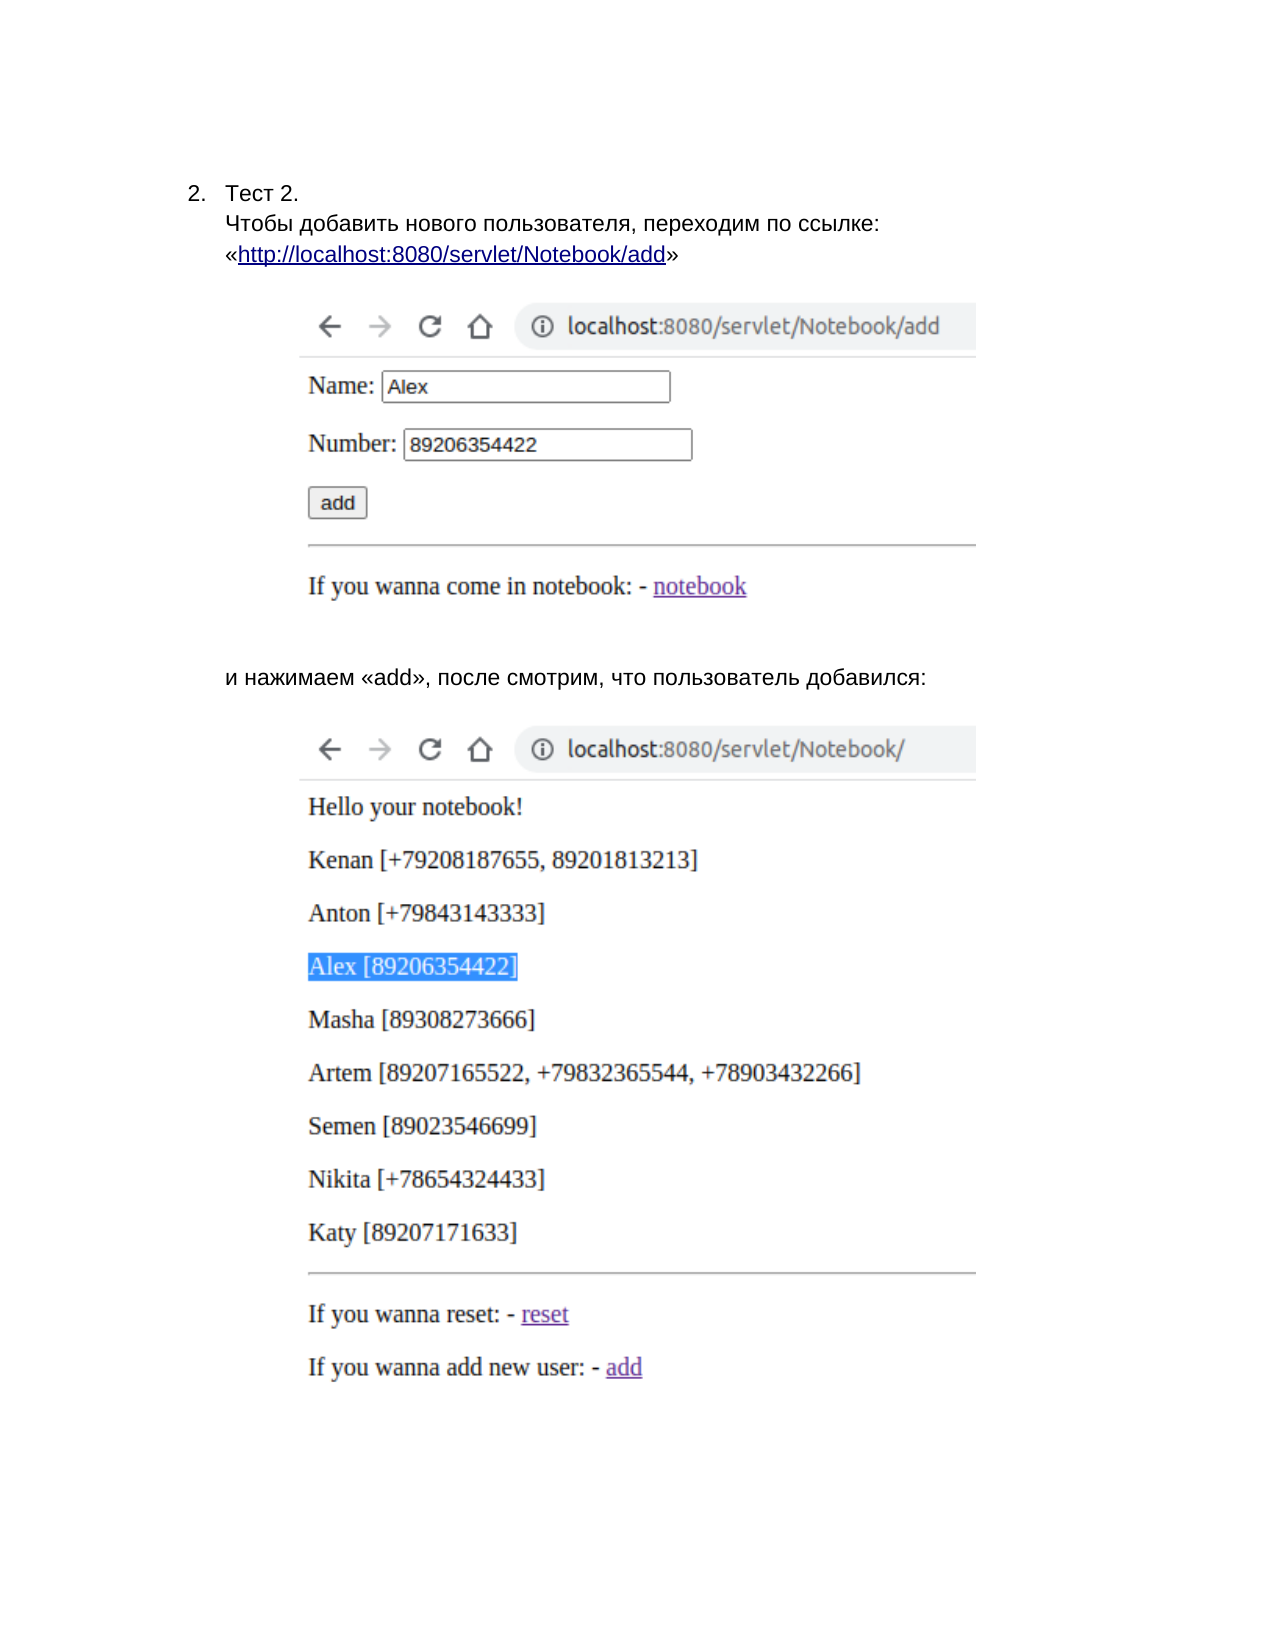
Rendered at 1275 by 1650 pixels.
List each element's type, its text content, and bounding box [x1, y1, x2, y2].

picture [299, 301, 976, 637]
list Тест 2. [187, 180, 1125, 207]
picture [299, 723, 976, 1393]
list и нажимаем «add», после смотрим, что пользователь добавился: [225, 663, 1125, 690]
list Чтобы добавить нового пользователя, переходим по ссылке: «http://localhost:8080/servlet/Notebook/add» [225, 210, 1125, 267]
